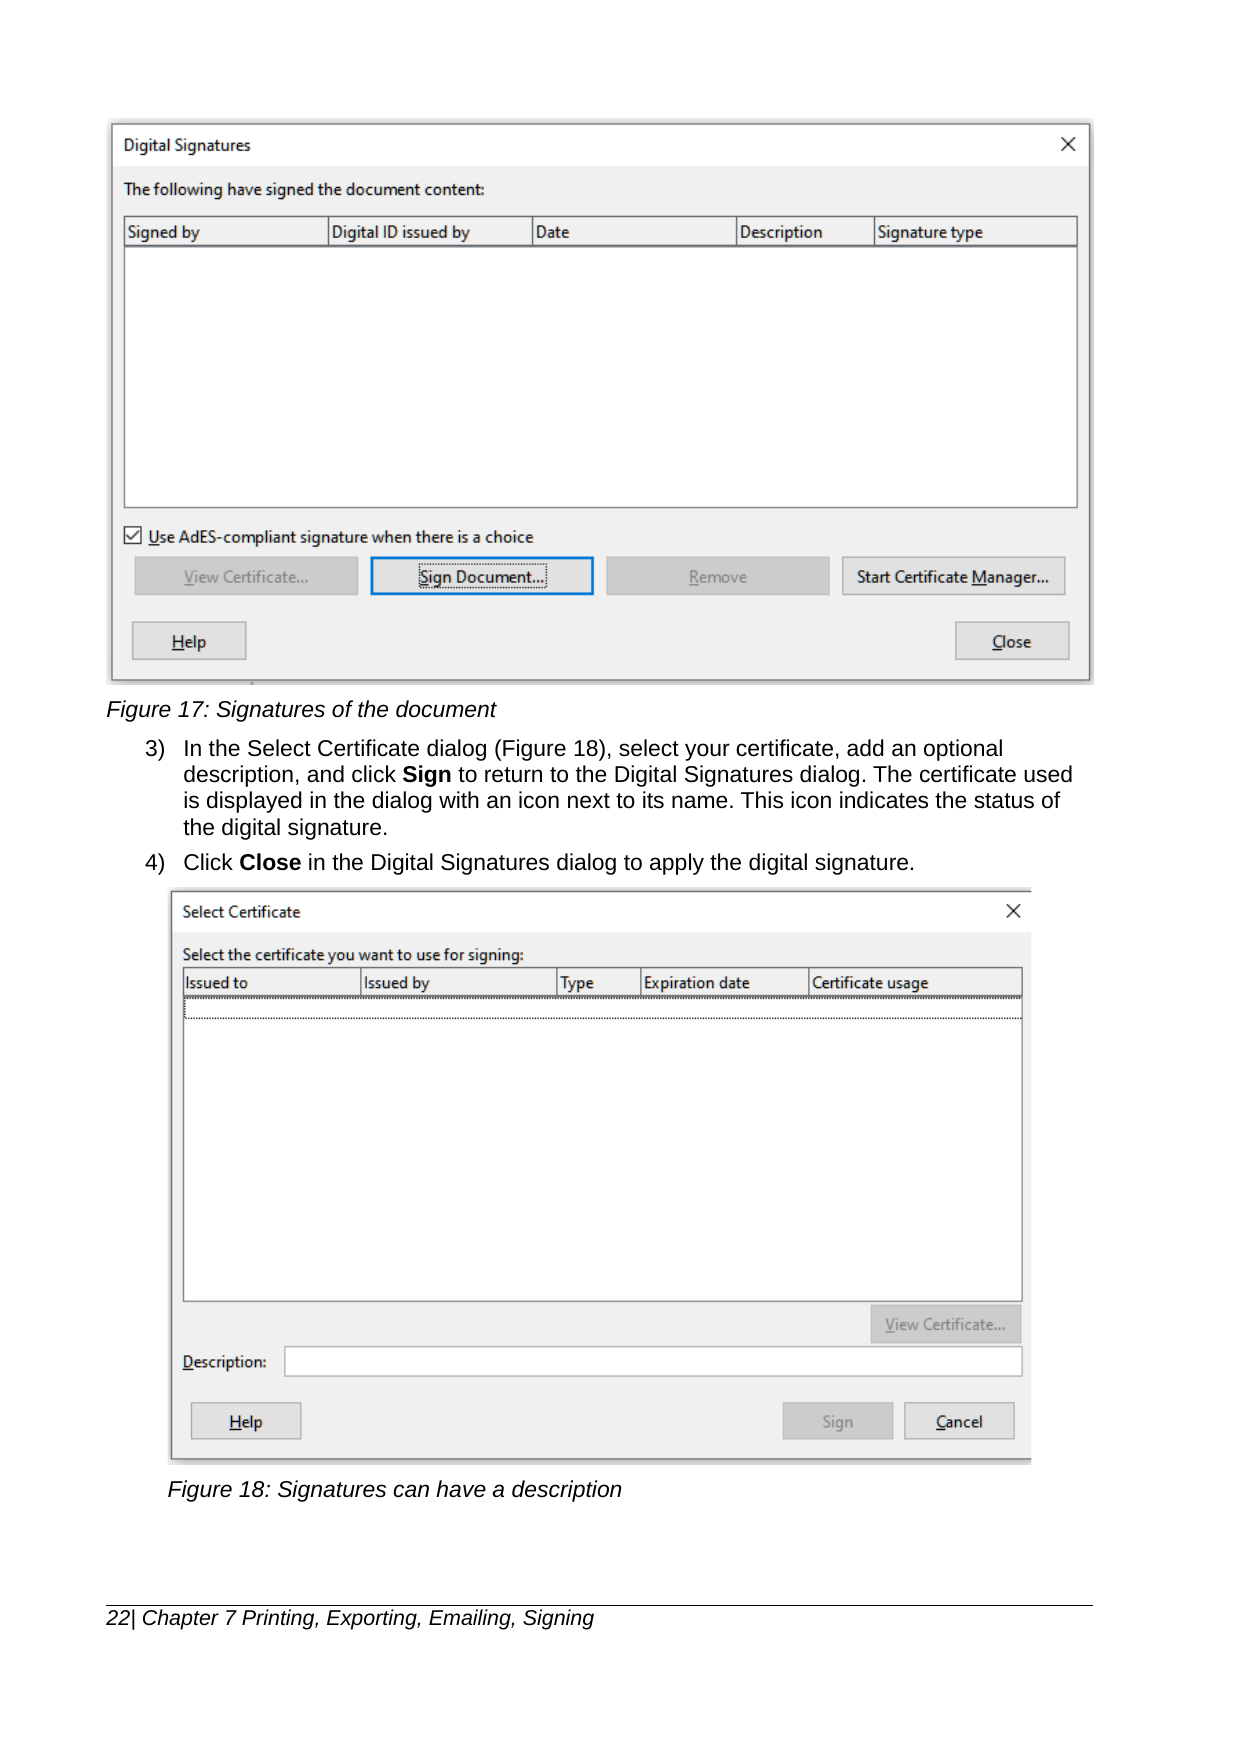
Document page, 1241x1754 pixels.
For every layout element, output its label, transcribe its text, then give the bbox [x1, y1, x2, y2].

text Figure 17: Signatures of the document [106, 696, 1094, 723]
picture [106, 118, 1095, 685]
list In the Select Certificate dialog (Figure 18), select your certificate, add an optional description, and click Sign to return to the Digital Signatures dialog. The certificate used is displayed in the dialog with an icon next to its name. This icon indicates the status of the digital signature. [165, 735, 1093, 840]
picture [167, 887, 1032, 1465]
text Figure 18: Signatures can have a description [167, 1476, 1031, 1503]
list Click Close in the Digital Signatures dialog to apply the digital signature. [165, 849, 1093, 875]
